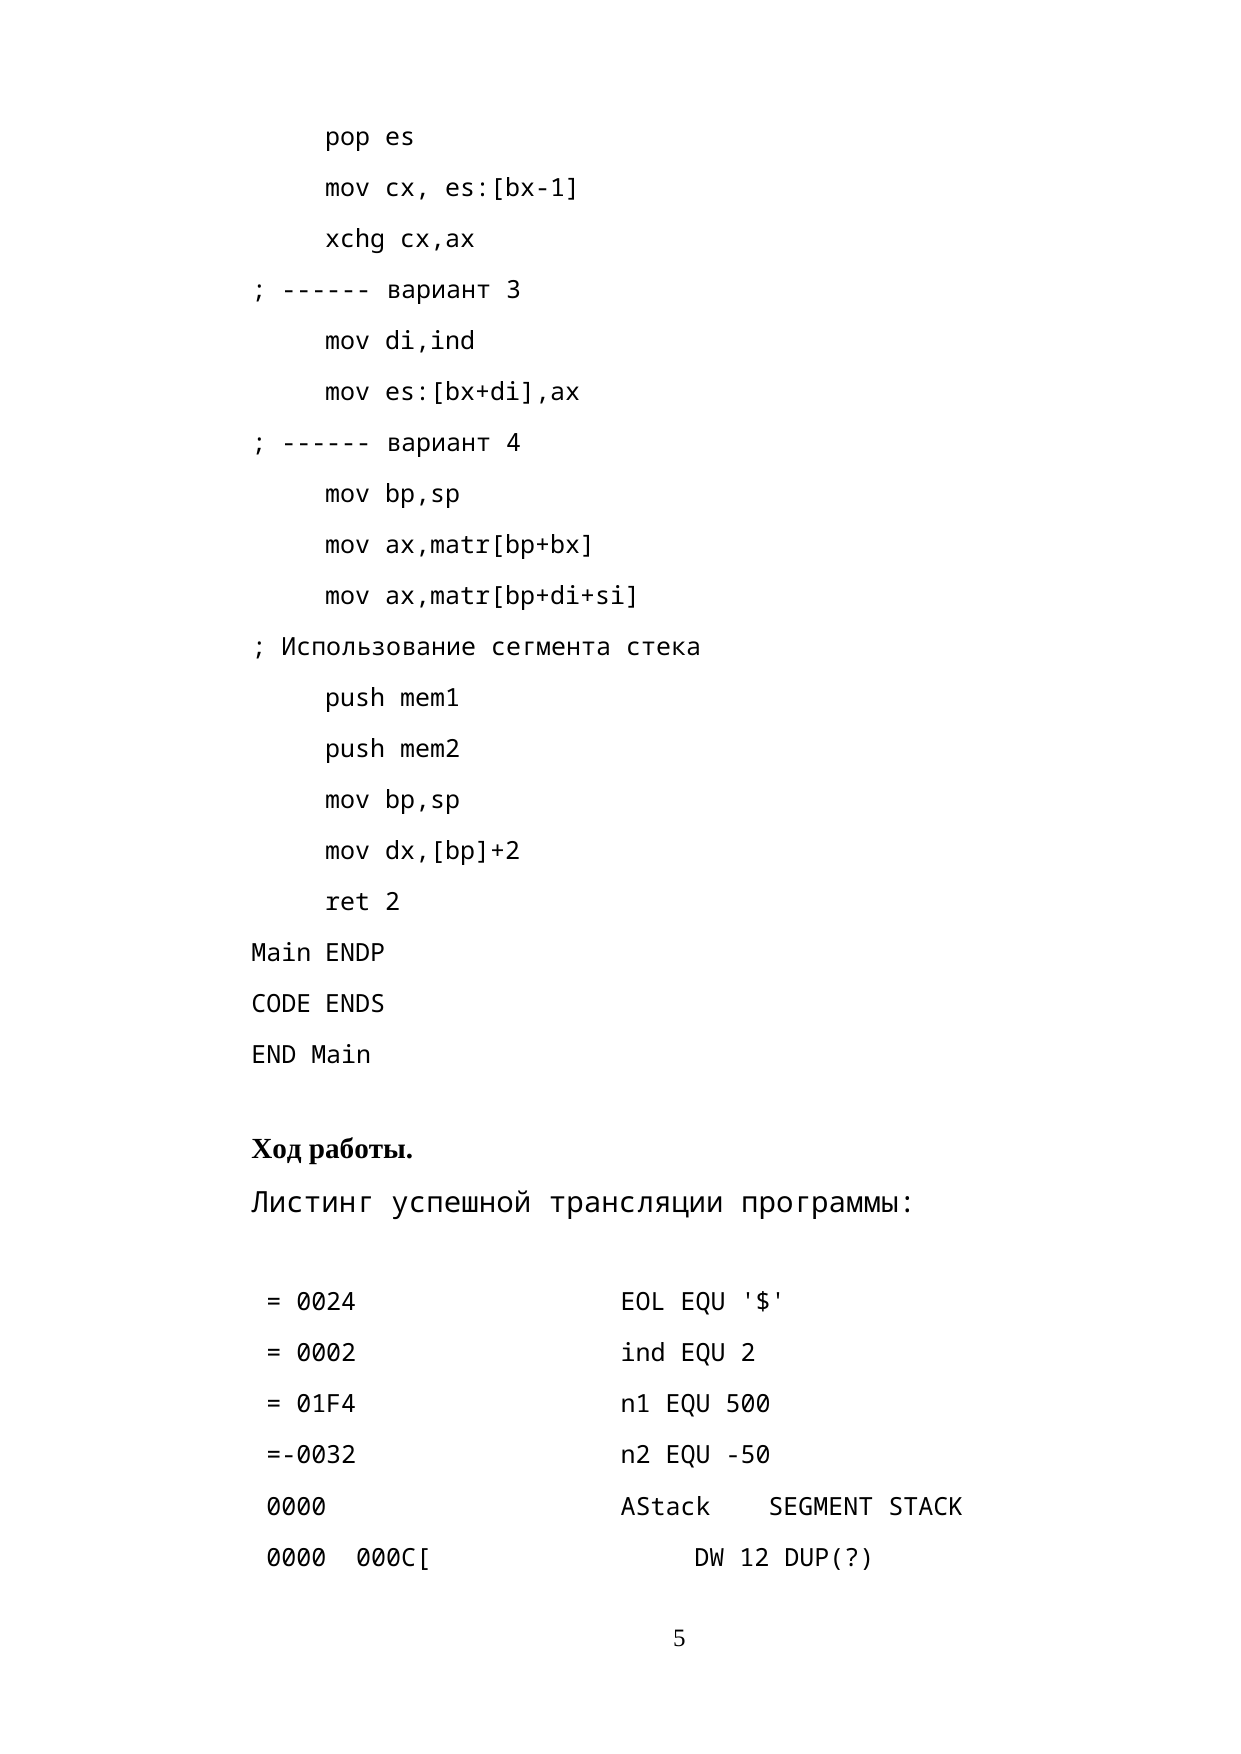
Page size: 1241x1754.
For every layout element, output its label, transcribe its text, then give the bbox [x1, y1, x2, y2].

text xchg cx,ax [177, 220, 1181, 254]
text 0000 AStack SEGMENT STACK [177, 1488, 1181, 1522]
text CODE ENDS [177, 986, 1181, 1020]
text =-0032 n2 EQU -50 [177, 1437, 1181, 1471]
text ret 2 [177, 884, 1181, 918]
text END Main [177, 1037, 1181, 1071]
text mov cx, es:[bx-1] [177, 169, 1181, 203]
text mov di,ind [177, 322, 1181, 356]
text pop es [177, 118, 1181, 152]
text push mem1 [177, 679, 1181, 714]
text mov ax,matr[bp+di+si] [177, 577, 1181, 612]
text mov es:[bx+di],ax [177, 373, 1181, 407]
text mov dx,[bp]+2 [177, 833, 1181, 867]
text ; ------ вариант 3 [177, 271, 1181, 305]
text mov bp,sp [177, 782, 1181, 816]
text ; ------ вариант 4 [177, 424, 1181, 458]
text Листинг успешной трансляции программы: [177, 1181, 1181, 1221]
text = 0024 EOL EQU '$' [177, 1284, 1181, 1318]
text Main ENDP [177, 935, 1181, 969]
text push mem2 [177, 731, 1181, 765]
text mov ax,matr[bp+bx] [177, 526, 1181, 561]
text = 0002 ind EQU 2 [177, 1335, 1181, 1369]
text 0000 000C[ DW 12 DUP(?) [177, 1539, 1181, 1573]
text mov bp,sp [177, 475, 1181, 509]
text Ход работы. [177, 1131, 1181, 1164]
text = 01F4 n1 EQU 500 [177, 1386, 1181, 1420]
text ; Использование сегмента стека [177, 628, 1181, 663]
